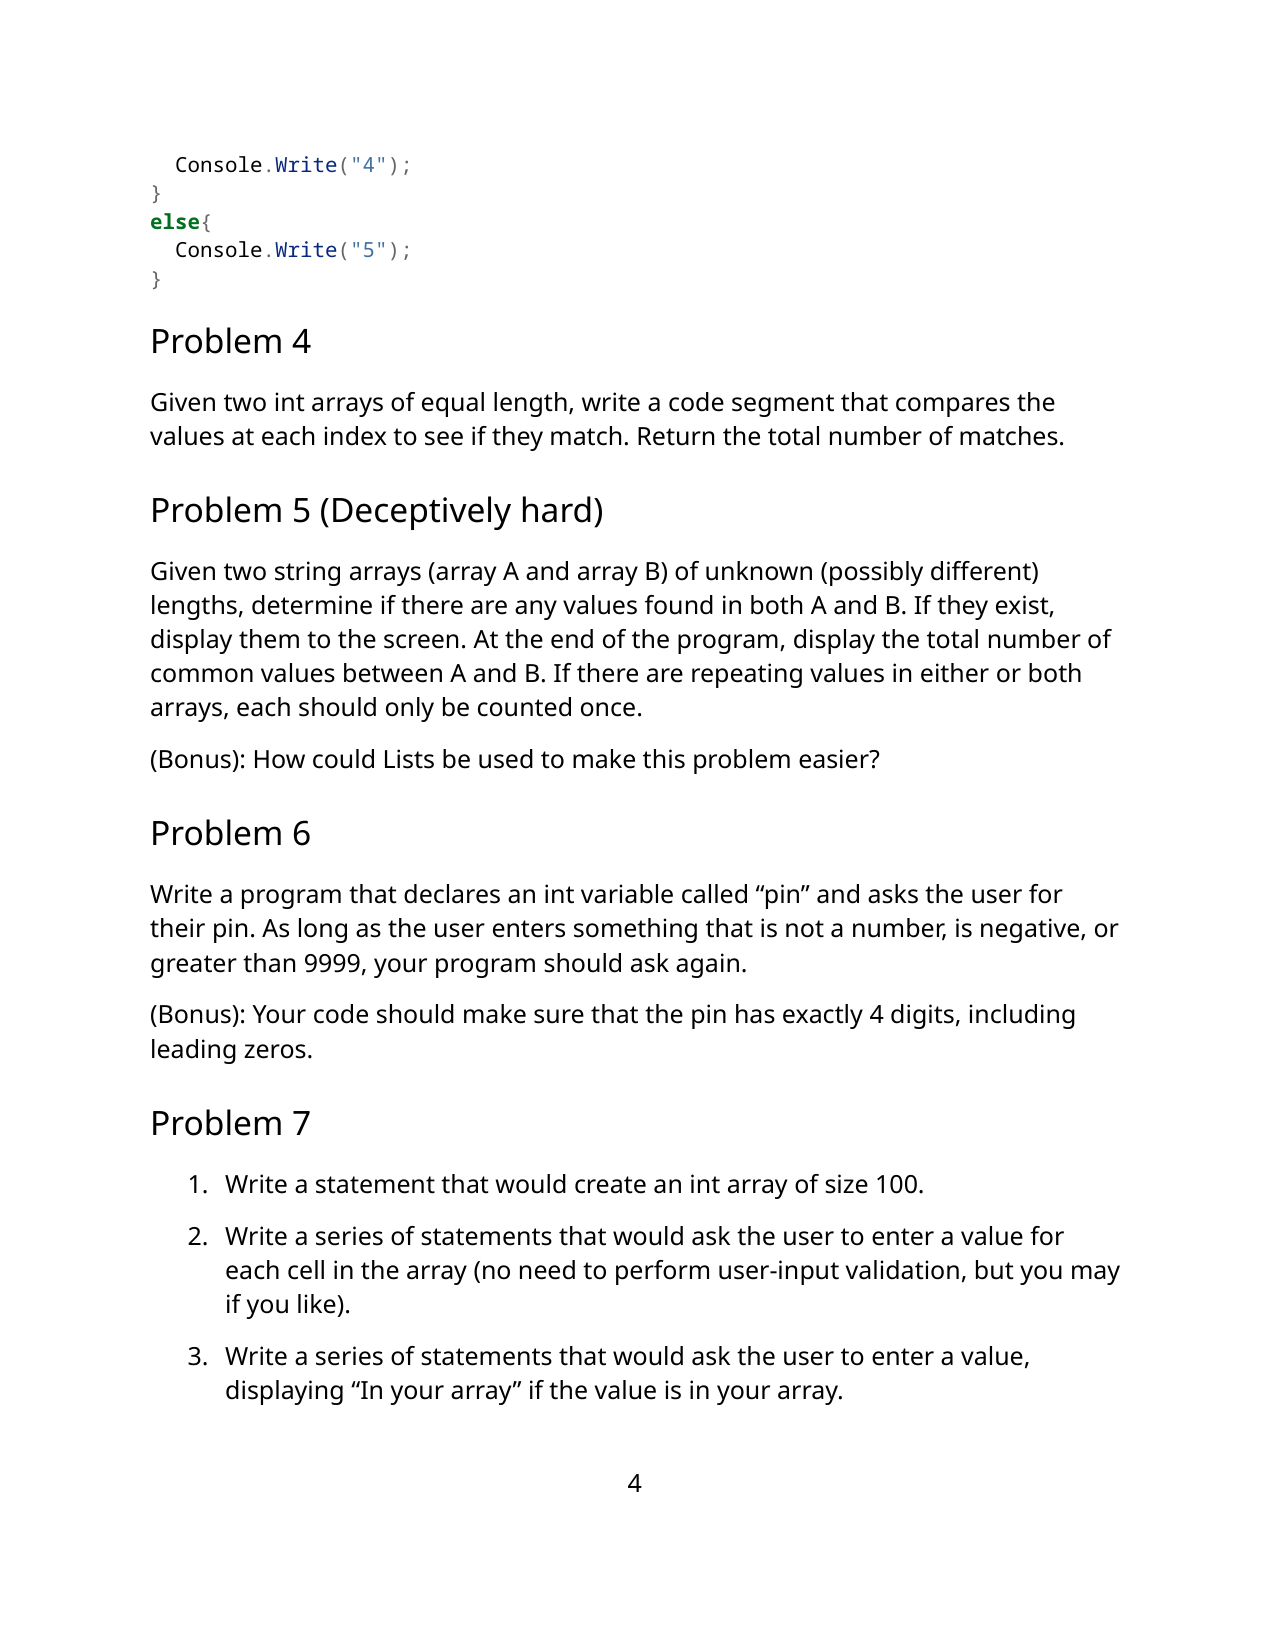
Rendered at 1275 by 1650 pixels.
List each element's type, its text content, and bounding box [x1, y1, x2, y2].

text Given two string arrays (array A and array B) of unknown (possibly different) lengths, determine if there are any values found in both A and B. If they exist, display them to the screen. At the end of the program, display the total number of common values between A and B. If there are repeating values in either or both arrays, each should only be counted once. [150, 554, 1125, 724]
list Write a statement that would create an int array of size 100. [187, 1166, 1125, 1201]
text (Bonus): Your code should make sure that the pin has exactly 4 digits, including leading zeros. [150, 997, 1125, 1065]
text } [150, 178, 1125, 207]
subtitle Problem 7 [150, 1099, 1125, 1145]
list Write a series of statements that would ask the user to enter a value for each cell in the array (no need to perform user-input validation, but you may if you like). [187, 1218, 1125, 1321]
text Given two int arrays of equal length, write a code segment that compares the values at each index to see if they match. Return the total number of matches. [150, 384, 1125, 452]
list Write a series of statements that would ask the user to enter a value, displaying “In your array” if the value is in your array. [187, 1338, 1125, 1407]
text } [150, 264, 1125, 292]
text Console.Write("4"); [150, 150, 1125, 178]
subtitle Problem 6 [150, 810, 1125, 856]
text else{ [150, 207, 1125, 235]
text Console.Write("5"); [150, 235, 1125, 264]
subtitle Problem 5 (Deceptively hard) [150, 486, 1125, 532]
subtitle Problem 4 [150, 317, 1125, 363]
text Write a program that declares an int variable called “pin” and asks the user for their pin. As long as the user enters something that is not a number, is negative, or greater than 9999, your program should ask again. [150, 877, 1125, 979]
text (Bonus): How could Lists be used to make this problem easier? [150, 742, 1125, 776]
